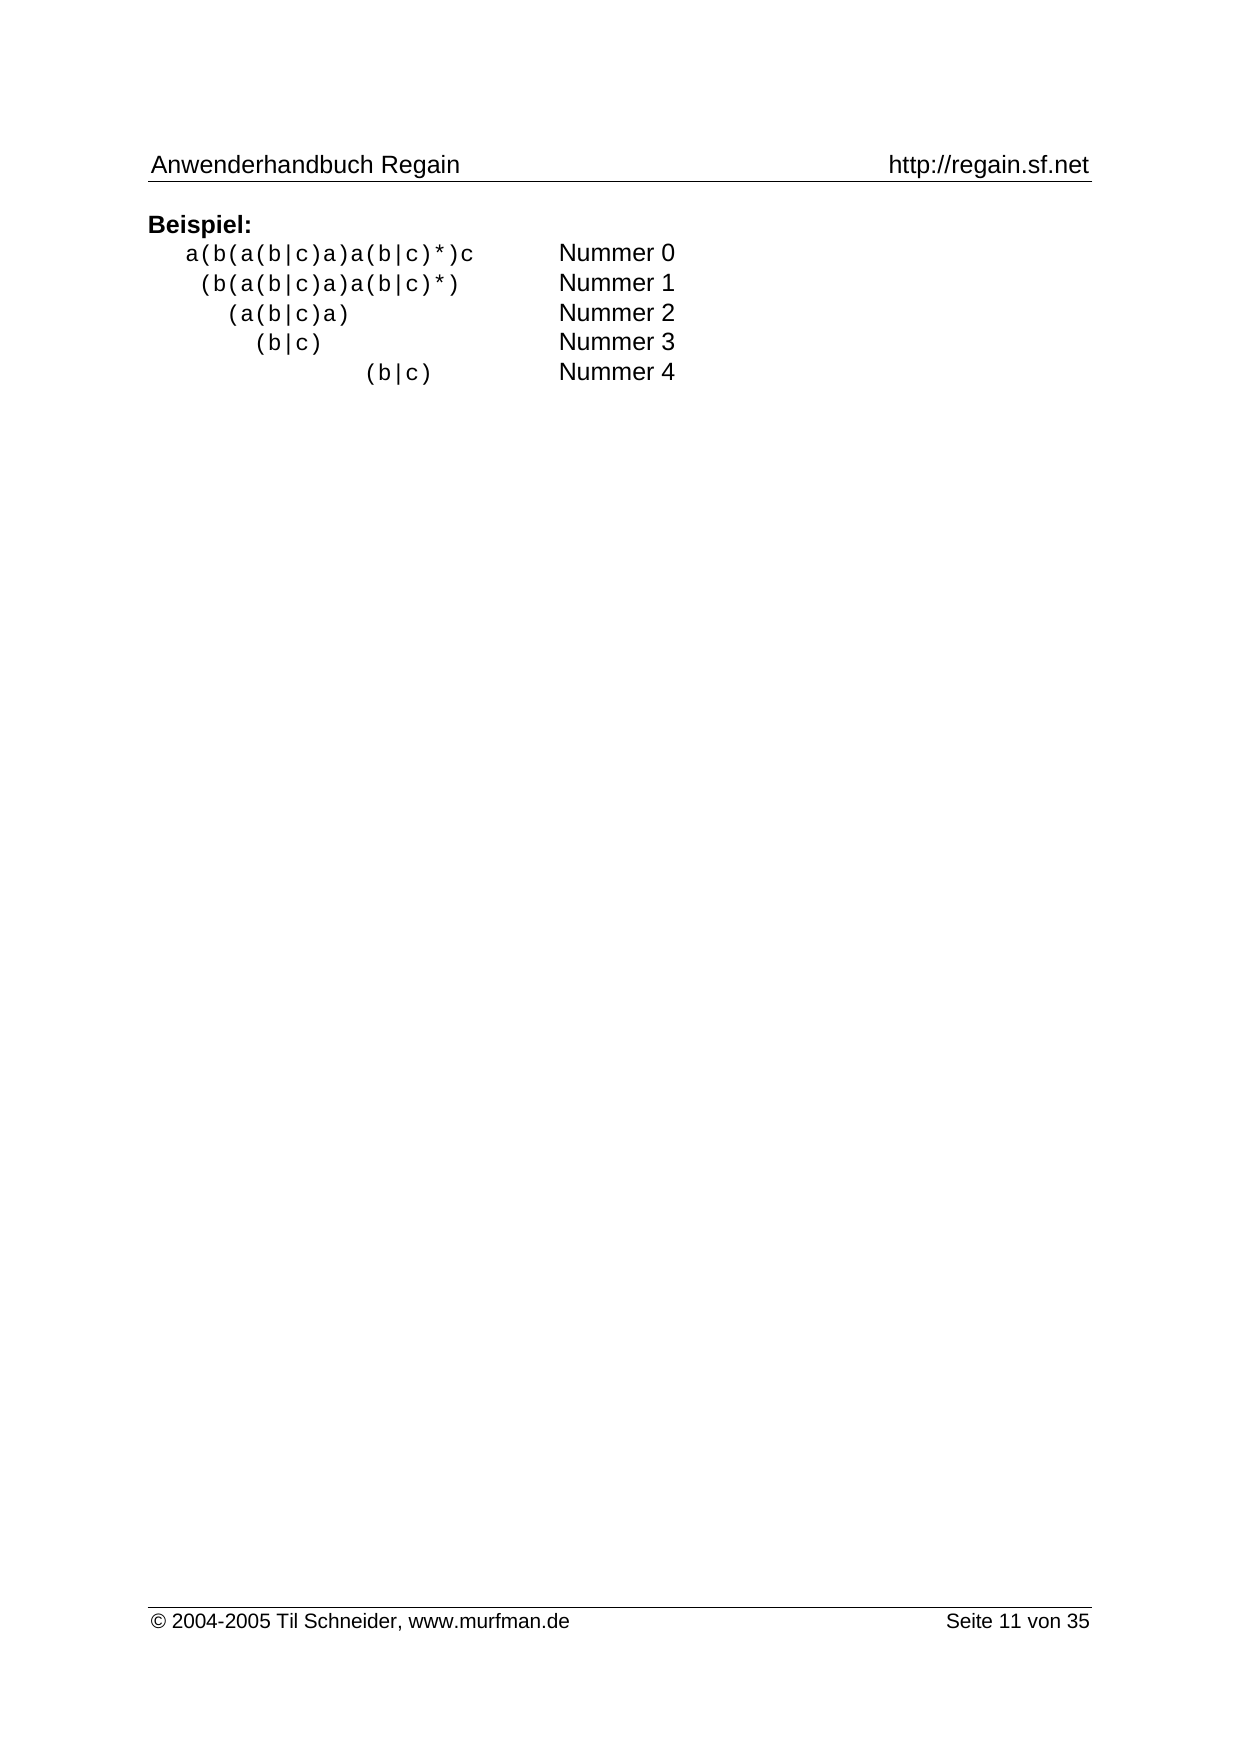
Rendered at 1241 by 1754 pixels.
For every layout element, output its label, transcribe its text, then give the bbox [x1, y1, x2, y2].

text Beispiel: [148, 211, 1092, 239]
text (b|c) Nummer 4 [185, 358, 1092, 387]
text (b|c) Nummer 3 [185, 328, 1092, 358]
text (a(b|c)a) Nummer 2 [185, 298, 1092, 328]
text a(b(a(b|c)a)a(b|c)*)c Nummer 0 [185, 239, 1092, 269]
text (b(a(b|c)a)a(b|c)*) Nummer 1 [185, 269, 1092, 298]
